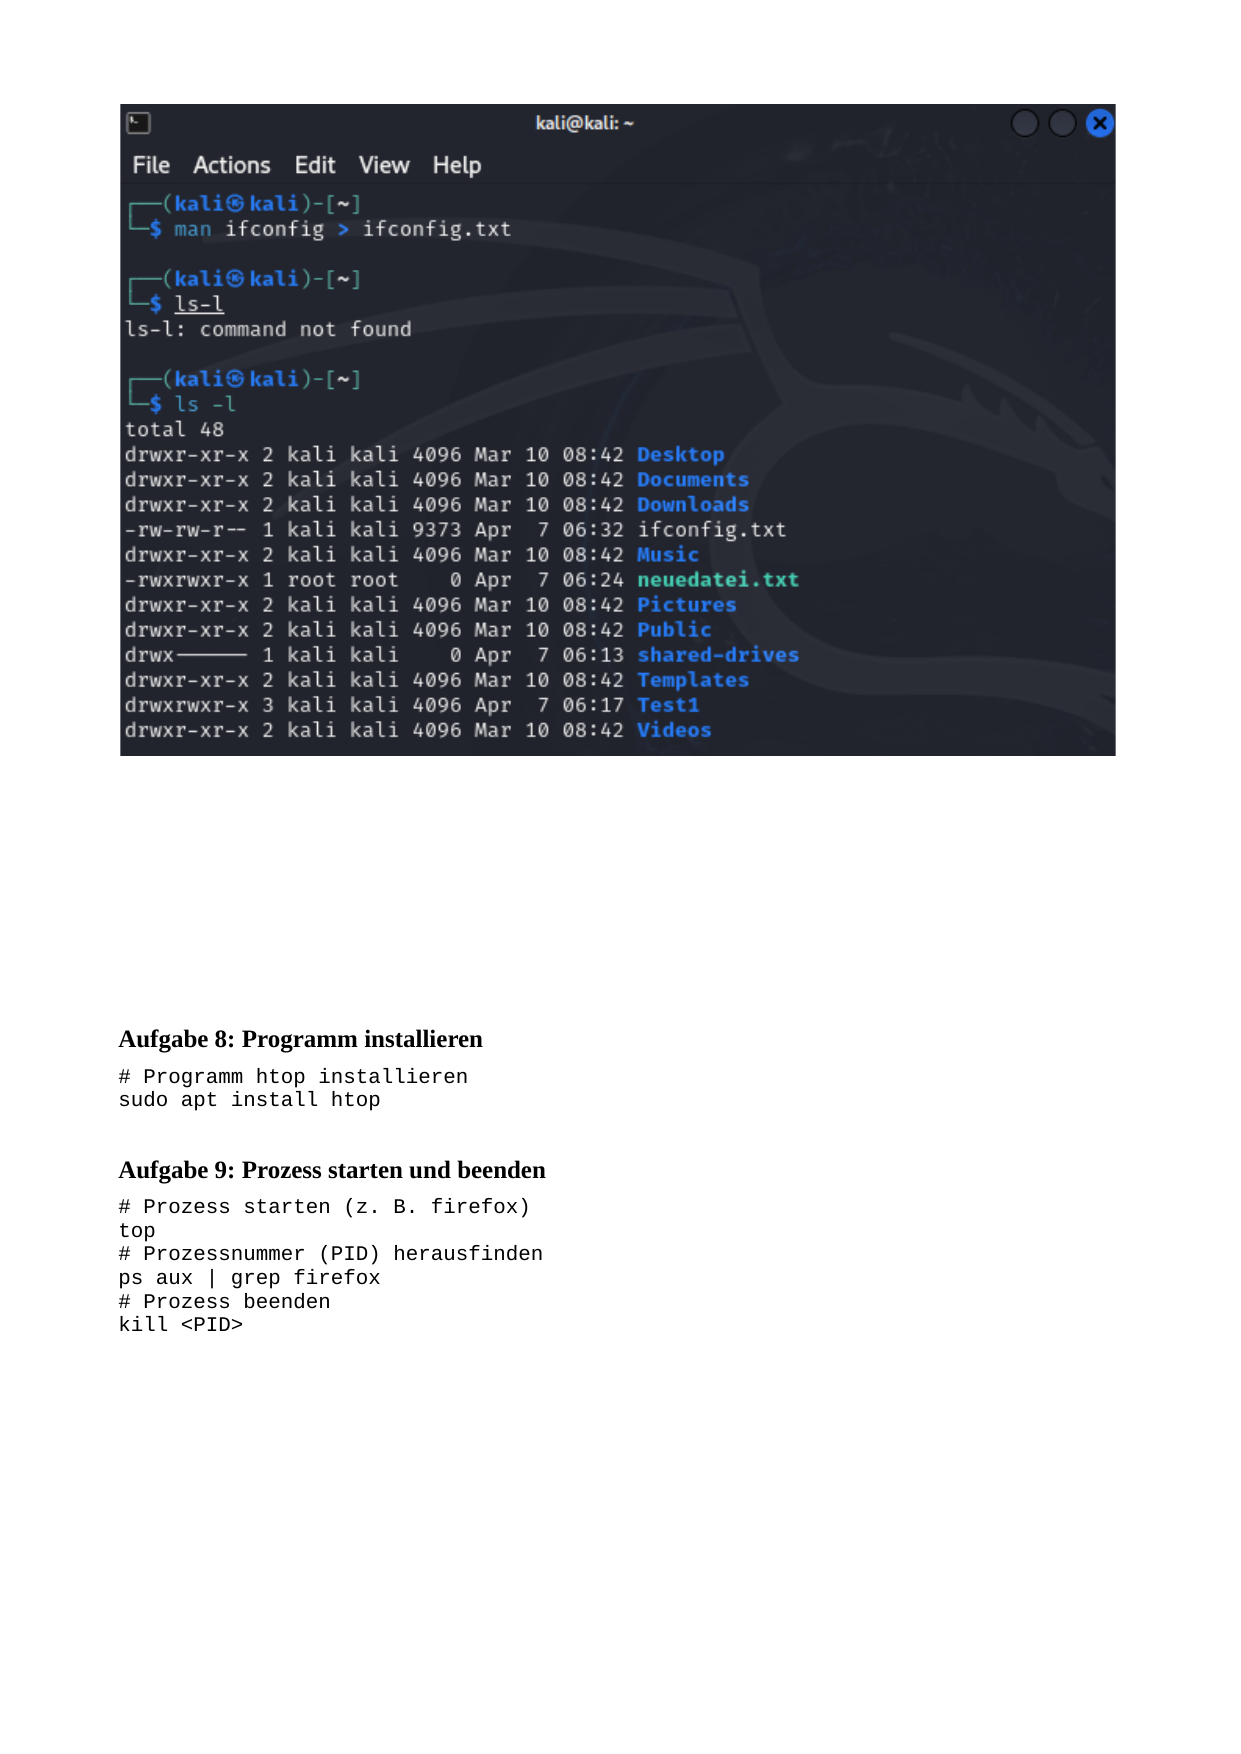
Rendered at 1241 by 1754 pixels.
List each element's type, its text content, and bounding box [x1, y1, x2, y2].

text # Prozessnummer (PID) herausfinden [118, 1243, 1122, 1267]
text ps aux | grep firefox [118, 1267, 1122, 1291]
text # Prozess starten (z. B. firefox) [118, 1196, 1122, 1220]
text # Programm htop installieren [118, 1066, 1122, 1089]
text sudo apt install htop [118, 1089, 1122, 1113]
text kill <PID> [118, 1314, 1122, 1338]
text # Prozess beenden [118, 1291, 1122, 1314]
subtitle Aufgabe 9: Prozess starten und beenden [118, 1155, 1122, 1184]
picture [120, 104, 1116, 756]
subtitle Aufgabe 8: Programm installieren [118, 1024, 1122, 1053]
text top [118, 1220, 1122, 1243]
